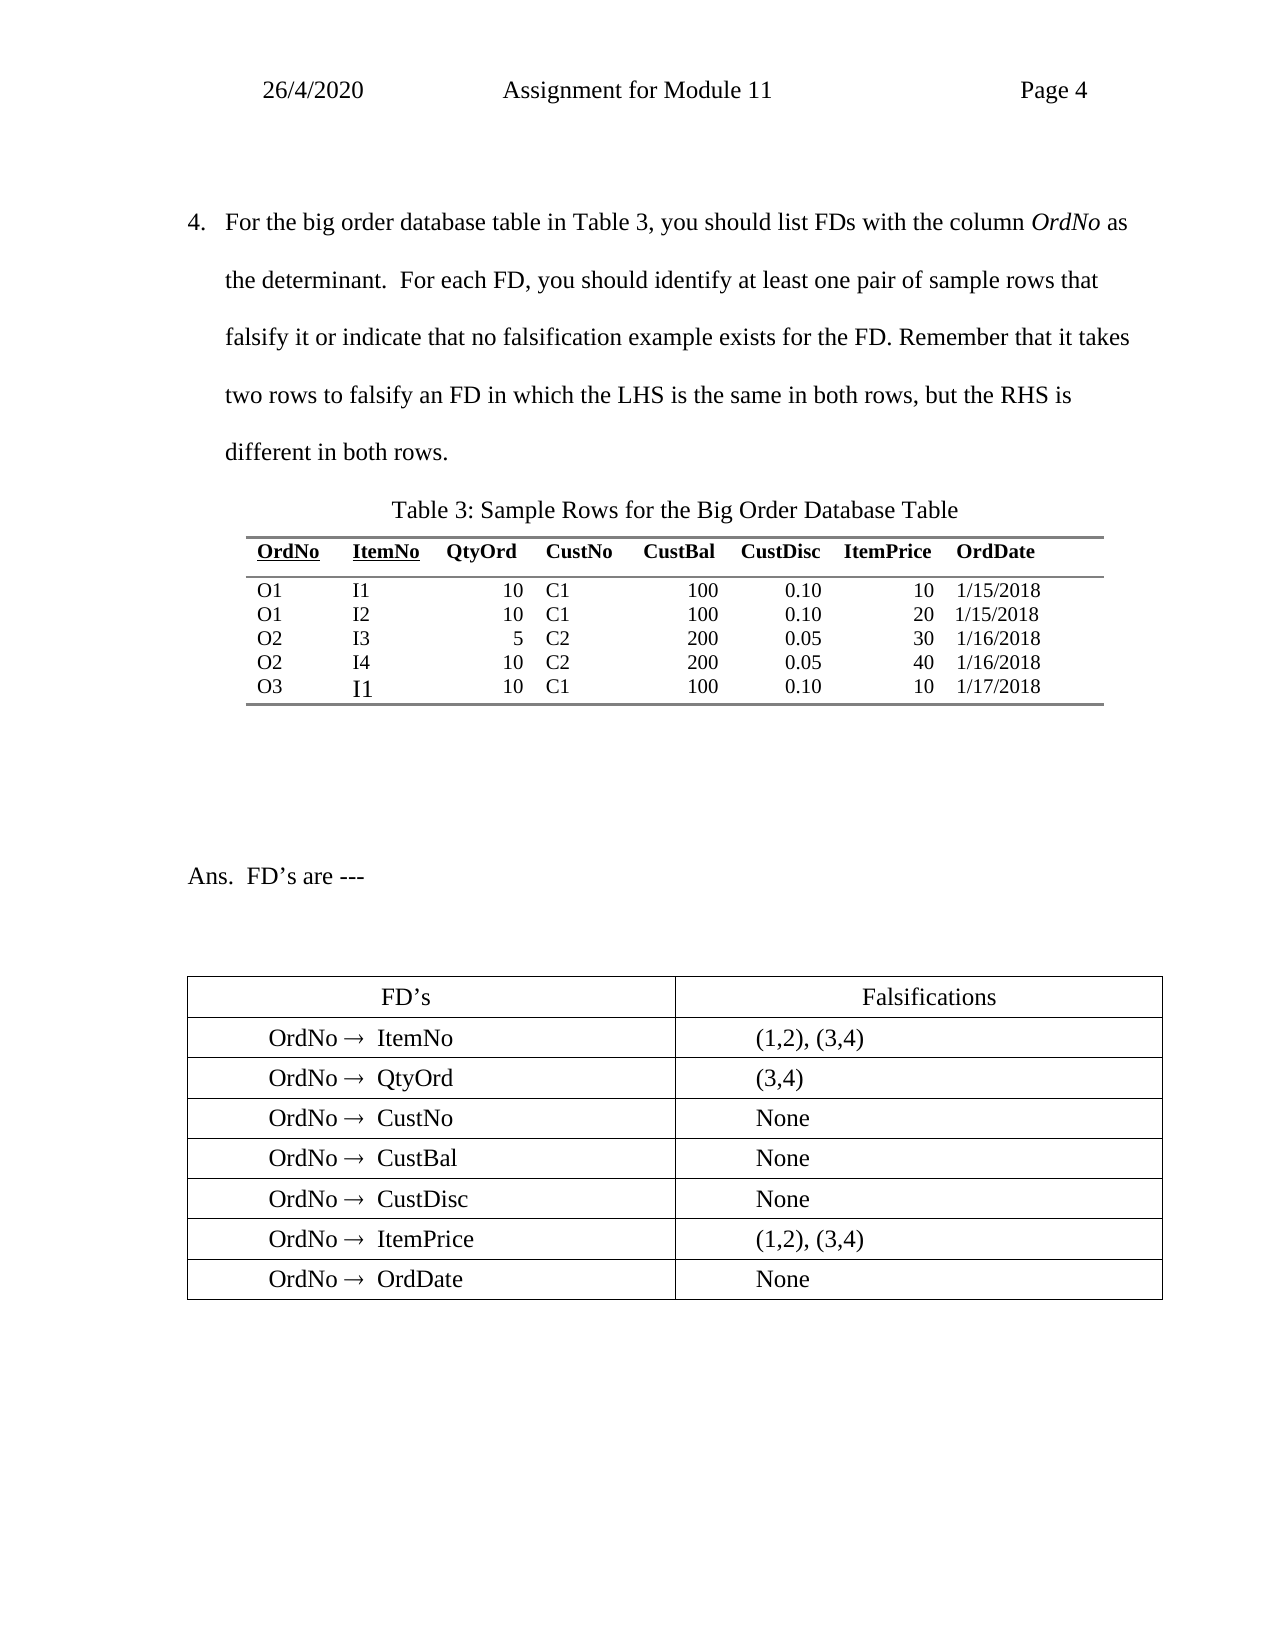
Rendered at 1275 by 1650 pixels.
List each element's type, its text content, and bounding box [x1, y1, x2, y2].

table_cell OrdNo  CustNo [188, 1099, 675, 1138]
table_cell 0.05 [729, 626, 832, 650]
table_cell I3 [341, 626, 435, 650]
table_header ItemPrice [833, 539, 945, 576]
table_cell 200 [632, 650, 729, 674]
list For the big order database table in Table 3, you should list FDs with the column OrdNo as the determinant. For each FD, you should identify at least one pair of sample rows that falsify it or indicate that no falsification example exists for the FD. Remember that it takes two rows to falsify an FD in which the LHS is the same in both rows, but the RHS is different in both rows. [187, 207, 1162, 466]
table_cell 1/16/2018 [945, 650, 1104, 674]
table_cell 100 [632, 674, 729, 702]
table_cell None [676, 1179, 1162, 1218]
table_cell 0.10 [729, 674, 832, 702]
table_cell O2 [246, 626, 341, 650]
table_cell OrdNo  ItemNo [188, 1018, 675, 1057]
table_header OrdDate [945, 539, 1104, 576]
table_cell (1,2), (3,4) [676, 1018, 1162, 1057]
table_cell O1 [246, 602, 341, 626]
table_cell 10 [833, 674, 945, 702]
table_header FD’s [188, 977, 675, 1017]
table_cell C1 [534, 578, 632, 602]
table_cell C1 [534, 674, 632, 702]
table_cell 10 [435, 650, 534, 674]
table_cell 0.10 [729, 602, 832, 626]
table_cell None [676, 1099, 1162, 1138]
table_cell (1,2), (3,4) [676, 1219, 1162, 1259]
table_cell (3,4) [676, 1058, 1162, 1097]
table_cell 1/16/2018 [945, 626, 1104, 650]
table_header OrdNo [246, 539, 341, 576]
table_cell OrdNo  QtyOrd [188, 1058, 675, 1097]
table_cell I1 [341, 674, 435, 702]
table_header CustNo [534, 539, 632, 576]
table_cell OrdNo  CustDisc [188, 1179, 675, 1218]
table_cell None [676, 1260, 1162, 1299]
table_cell OrdNo  OrdDate [188, 1260, 675, 1299]
table_cell O1 [246, 578, 341, 602]
table_cell 1/15/2018 [945, 578, 1104, 602]
table_cell 40 [833, 650, 945, 674]
table_header ItemNo [341, 539, 435, 576]
table_cell C2 [534, 650, 632, 674]
table_cell I4 [341, 650, 435, 674]
table_cell 200 [632, 626, 729, 650]
table_cell I2 [341, 602, 435, 626]
text Ans. FD’s are --- [187, 861, 1162, 890]
table_cell 10 [435, 578, 534, 602]
table_cell O2 [246, 650, 341, 674]
table_cell 100 [632, 602, 729, 626]
table_cell 10 [435, 674, 534, 702]
table_cell 0.10 [729, 578, 832, 602]
table_cell I1 [341, 578, 435, 602]
table_cell 10 [435, 602, 534, 626]
table_cell o3 [246, 674, 341, 702]
table_cell 0.05 [729, 650, 832, 674]
table_header CustDisc [729, 539, 832, 576]
table_header QtyOrd [435, 539, 534, 576]
table_cell 1/17/2018 [945, 674, 1104, 702]
table_cell 10 [833, 578, 945, 602]
table_cell 30 [833, 626, 945, 650]
table_cell OrdNo  ItemPrice [188, 1219, 675, 1259]
table_cell 100 [632, 578, 729, 602]
table_cell OrdNo  CustBal [188, 1139, 675, 1178]
table_cell 5 [435, 626, 534, 650]
table_cell C1 [534, 602, 632, 626]
table_cell 20 [833, 602, 945, 626]
table_header CustBal [632, 539, 729, 576]
table_header Falsifications [676, 977, 1162, 1017]
table_cell C2 [534, 626, 632, 650]
table_cell 1/15/2018 [945, 602, 1104, 626]
title Table 3: Sample Rows for the Big Order Database Table [187, 495, 1162, 524]
table_cell None [676, 1139, 1162, 1178]
